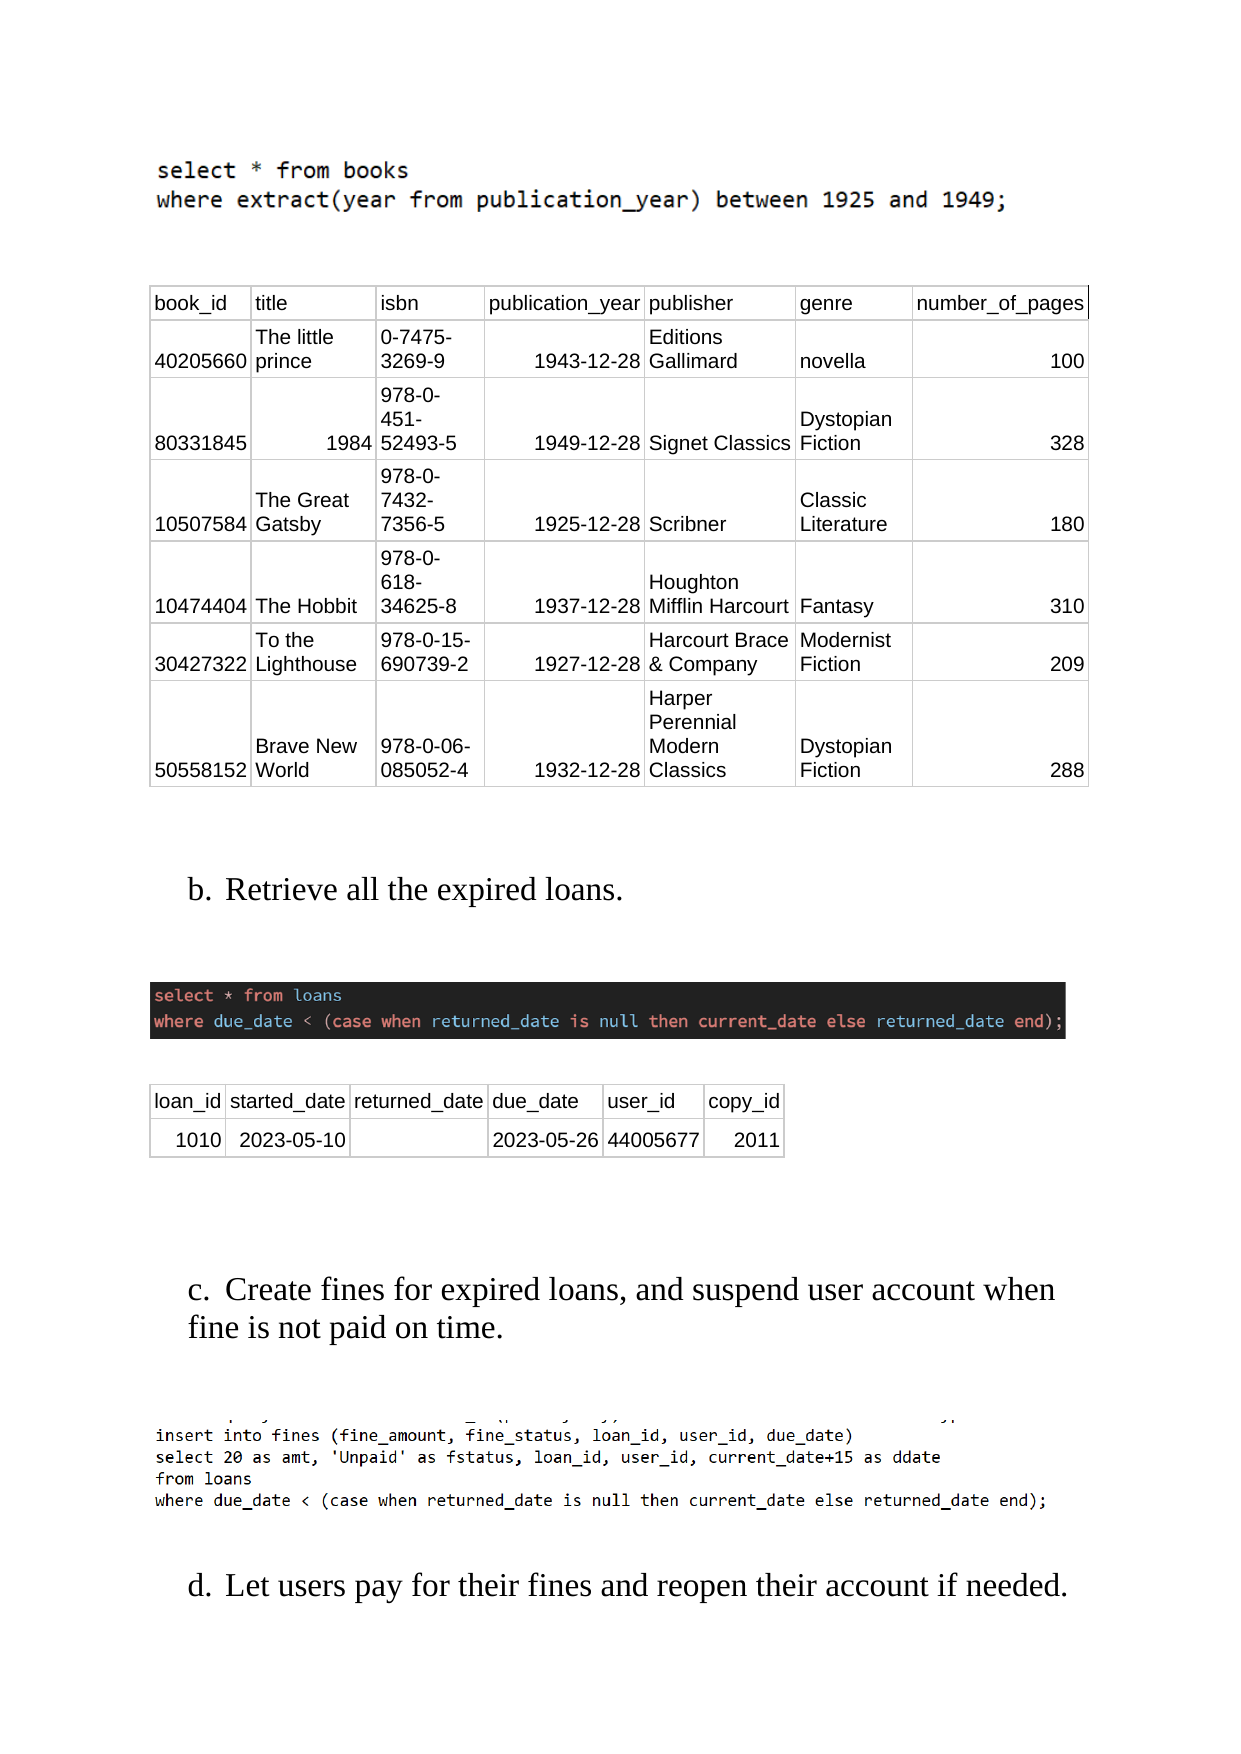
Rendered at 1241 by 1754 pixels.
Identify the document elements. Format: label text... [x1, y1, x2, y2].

table_cell Editions Gallimard [645, 321, 795, 377]
table_cell novella [796, 321, 912, 377]
list Create fines for expired loans, and suspend user account when fine is not paid on time. [187, 1269, 1090, 1346]
table_cell Modernist Fiction [796, 624, 912, 680]
table_cell 978-0-06-085052-4 [377, 681, 484, 786]
table_cell 50558152 [151, 681, 250, 786]
table_cell 978-0-7432-7356-5 [377, 460, 484, 540]
table_cell The little prince [252, 321, 375, 377]
table_cell Dystopian Fiction [796, 681, 912, 786]
table_header copy_id [705, 1085, 783, 1117]
table_cell 180 [913, 460, 1088, 540]
table_cell Harcourt Brace & Company [645, 624, 795, 680]
table_cell 1010 [151, 1119, 225, 1156]
table_cell 1937-12-28 [485, 542, 644, 622]
table_cell 1925-12-28 [485, 460, 644, 540]
table_cell 310 [913, 542, 1088, 622]
table_cell Houghton Mifflin Harcourt [645, 542, 795, 622]
table_cell 2011 [705, 1119, 783, 1156]
table_cell 1984 [252, 378, 375, 458]
table_cell 978-0-15-690739-2 [377, 624, 484, 680]
table_cell The Hobbit [252, 542, 375, 622]
table_header publisher [645, 287, 795, 319]
table_cell [351, 1119, 487, 1156]
table_cell 80331845 [151, 378, 250, 458]
table_cell 1949-12-28 [485, 378, 644, 458]
table_header title [252, 287, 375, 319]
table_header returned_date [351, 1085, 487, 1117]
table_cell 1927-12-28 [485, 624, 644, 680]
table_header book_id [151, 287, 250, 319]
table_header isbn [377, 287, 484, 319]
table_cell 328 [913, 378, 1088, 458]
table_cell 1932-12-28 [485, 681, 644, 786]
table_cell Scribner [645, 460, 795, 540]
table_cell Fantasy [796, 542, 912, 622]
table_cell Classic Literature [796, 460, 912, 540]
table_cell 0-7475-3269-9 [377, 321, 484, 377]
table_header started_date [226, 1085, 349, 1117]
table_cell To the Lighthouse [252, 624, 375, 680]
table_header number_of_pages [913, 287, 1088, 319]
table_cell Dystopian Fiction [796, 378, 912, 458]
table_cell 10507584 [151, 460, 250, 540]
table_cell Brave New World [252, 681, 375, 786]
table_cell 978-0-618-34625-8 [377, 542, 484, 622]
table_header user_id [604, 1085, 703, 1117]
table_cell 978-0-451-52493-5 [377, 378, 484, 458]
table_header genre [796, 287, 912, 319]
table_cell 44005677 [604, 1119, 703, 1156]
table_header due_date [489, 1085, 602, 1117]
list Let users pay for their fines and reopen their account if needed. [187, 1565, 1090, 1604]
table_cell 30427322 [151, 624, 250, 680]
table_cell 10474404 [151, 542, 250, 622]
table_cell 288 [913, 681, 1088, 786]
table_cell 2023-05-10 [226, 1119, 349, 1156]
table_cell 40205660 [151, 321, 250, 377]
table_cell 2023-05-26 [489, 1119, 602, 1156]
table_header publication_year [485, 287, 644, 319]
table_cell Harper Perennial Modern Classics [645, 681, 795, 786]
table_cell 100 [913, 321, 1088, 377]
table_cell Signet Classics [645, 378, 795, 458]
table_header loan_id [151, 1085, 225, 1117]
table_cell The Great Gatsby [252, 460, 375, 540]
list Retrieve all the expired loans. [187, 869, 1090, 908]
table_cell 209 [913, 624, 1088, 680]
table_cell 1943-12-28 [485, 321, 644, 377]
